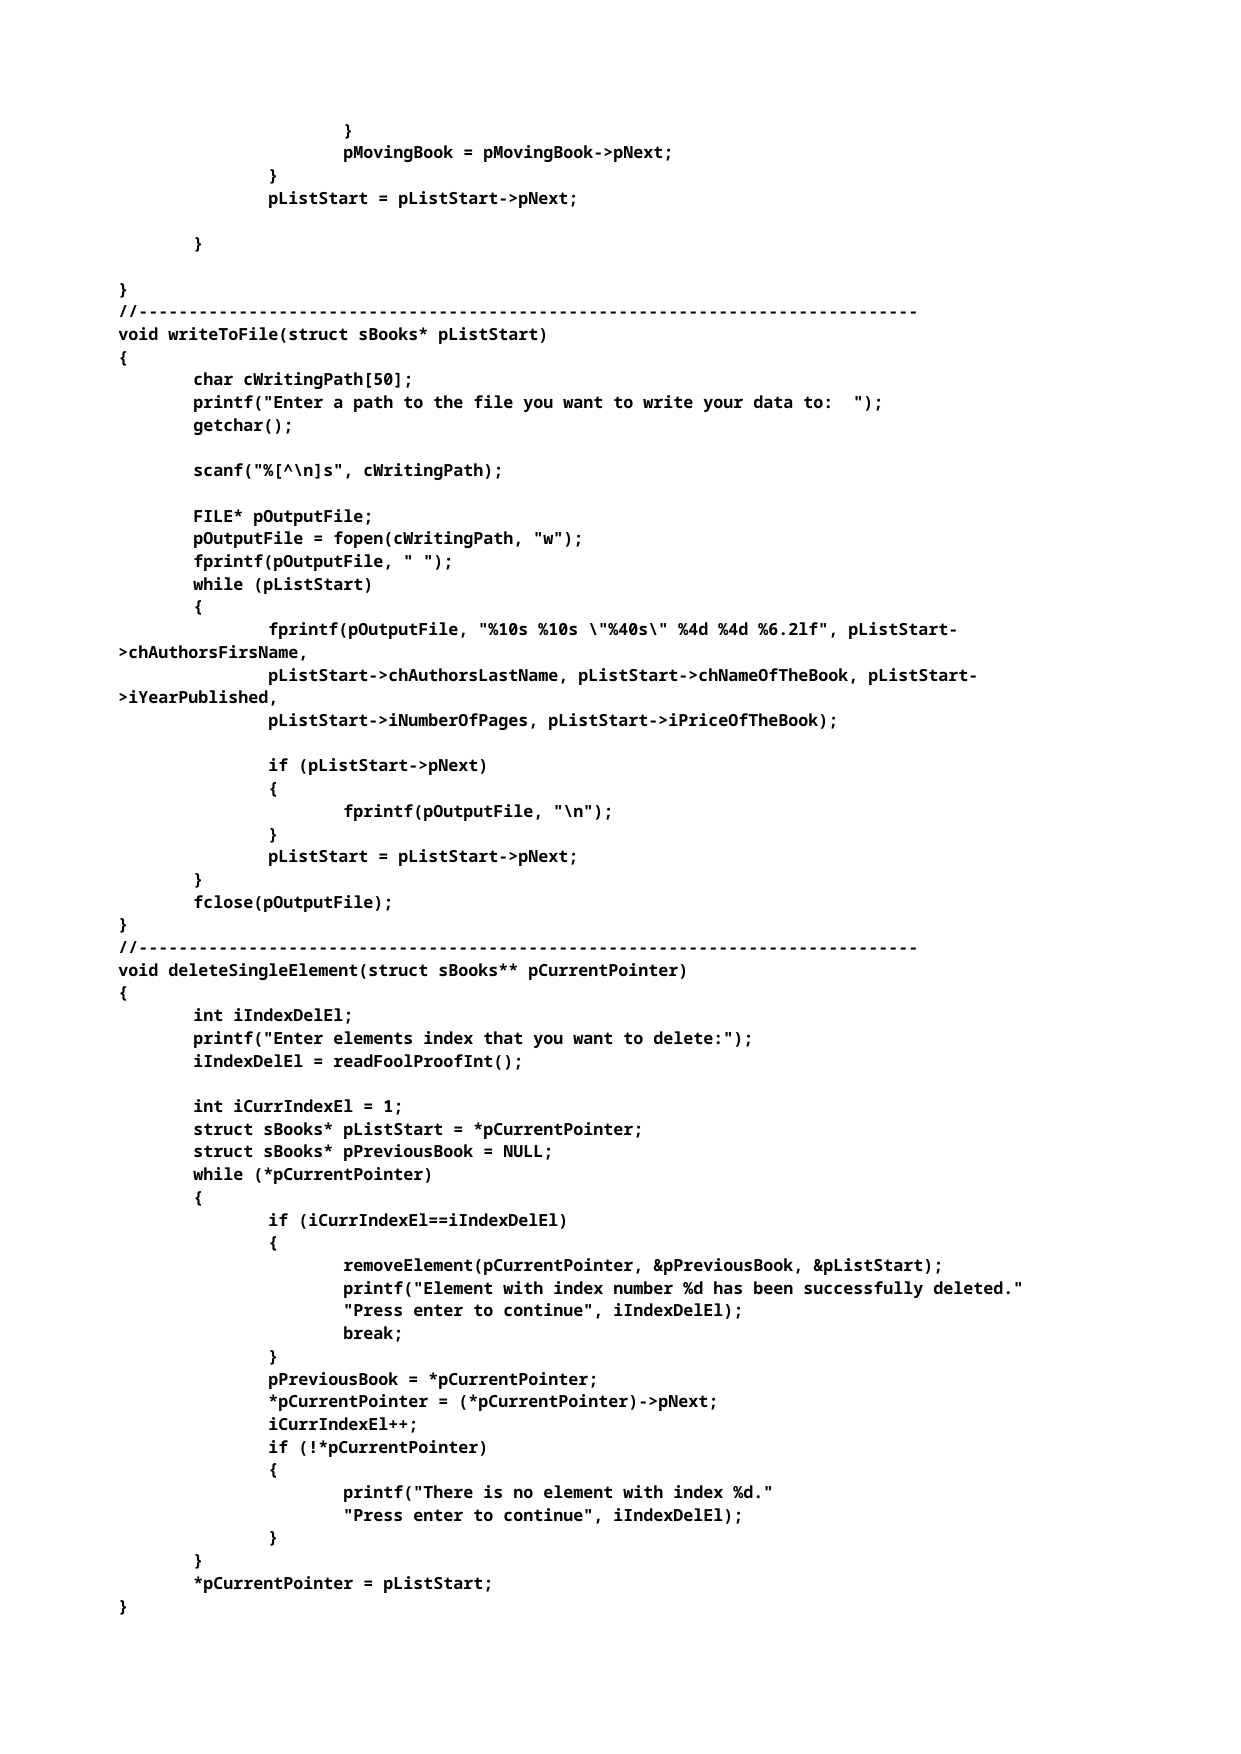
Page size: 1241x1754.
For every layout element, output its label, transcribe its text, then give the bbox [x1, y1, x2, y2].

text } [118, 1344, 1122, 1367]
text int iIndexDelEl; [118, 1004, 1122, 1026]
text printf("Element with index number %d has been successfully deleted." [118, 1276, 1122, 1299]
text struct sBooks* pPreviousBook = NULL; [118, 1140, 1122, 1163]
text fprintf(pOutputFile, " "); [118, 549, 1122, 572]
text scanf("%[^\n]s", cWritingPath); [118, 459, 1122, 481]
text //------------------------------------------------------------------------------ [118, 936, 1122, 958]
text } [118, 277, 1122, 300]
text printf("Enter elements index that you want to delete:"); [118, 1026, 1122, 1049]
text removeElement(pCurrentPointer, &pPreviousBook, &pListStart); [118, 1253, 1122, 1276]
text fclose(pOutputFile); [118, 890, 1122, 913]
text { [118, 595, 1122, 618]
text { [118, 981, 1122, 1004]
text } [118, 822, 1122, 845]
text getchar(); [118, 413, 1122, 436]
text } [118, 232, 1122, 254]
text printf("Enter a path to the file you want to write your data to: "); [118, 391, 1122, 413]
text pListStart->chAuthorsLastName, pListStart->chNameOfTheBook, pListStart->iYearPublished, [118, 663, 1122, 708]
text } [118, 163, 1122, 186]
text { [118, 777, 1122, 799]
text pPreviousBook = *pCurrentPointer; [118, 1367, 1122, 1390]
text iCurrIndexEl++; [118, 1412, 1122, 1435]
text "Press enter to continue", iIndexDelEl); [118, 1299, 1122, 1322]
text } [118, 118, 1122, 141]
text printf("There is no element with index %d." [118, 1481, 1122, 1503]
text char cWritingPath[50]; [118, 368, 1122, 391]
text { [118, 345, 1122, 368]
text FILE* pOutputFile; [118, 504, 1122, 527]
text iIndexDelEl = readFoolProofInt(); [118, 1049, 1122, 1072]
text { [118, 1458, 1122, 1481]
text void writeToFile(struct sBooks* pListStart) [118, 322, 1122, 345]
text "Press enter to continue", iIndexDelEl); [118, 1503, 1122, 1526]
text void deleteSingleElement(struct sBooks** pCurrentPointer) [118, 958, 1122, 981]
text pMovingBook = pMovingBook->pNext; [118, 141, 1122, 163]
text if (pListStart->pNext) [118, 754, 1122, 777]
text while (pListStart) [118, 572, 1122, 595]
text if (iCurrIndexEl==iIndexDelEl) [118, 1208, 1122, 1231]
text } [118, 1526, 1122, 1549]
text } [118, 867, 1122, 890]
text pListStart = pListStart->pNext; [118, 845, 1122, 867]
text pListStart->iNumberOfPages, pListStart->iPriceOfTheBook); [118, 708, 1122, 731]
text //------------------------------------------------------------------------------ [118, 300, 1122, 322]
text fprintf(pOutputFile, "\n"); [118, 799, 1122, 822]
text *pCurrentPointer = (*pCurrentPointer)->pNext; [118, 1390, 1122, 1412]
text break; [118, 1322, 1122, 1344]
text pOutputFile = fopen(cWritingPath, "w"); [118, 527, 1122, 549]
text } [118, 1594, 1122, 1617]
text } [118, 913, 1122, 936]
text { [118, 1185, 1122, 1208]
text { [118, 1231, 1122, 1253]
text while (*pCurrentPointer) [118, 1163, 1122, 1185]
text } [118, 1549, 1122, 1571]
text struct sBooks* pListStart = *pCurrentPointer; [118, 1117, 1122, 1140]
text pListStart = pListStart->pNext; [118, 186, 1122, 209]
text if (!*pCurrentPointer) [118, 1435, 1122, 1458]
text fprintf(pOutputFile, "%10s %10s \"%40s\" %4d %4d %6.2lf", pListStart->chAuthorsFirsName, [118, 618, 1122, 663]
text int iCurrIndexEl = 1; [118, 1094, 1122, 1117]
text *pCurrentPointer = pListStart; [118, 1571, 1122, 1594]
